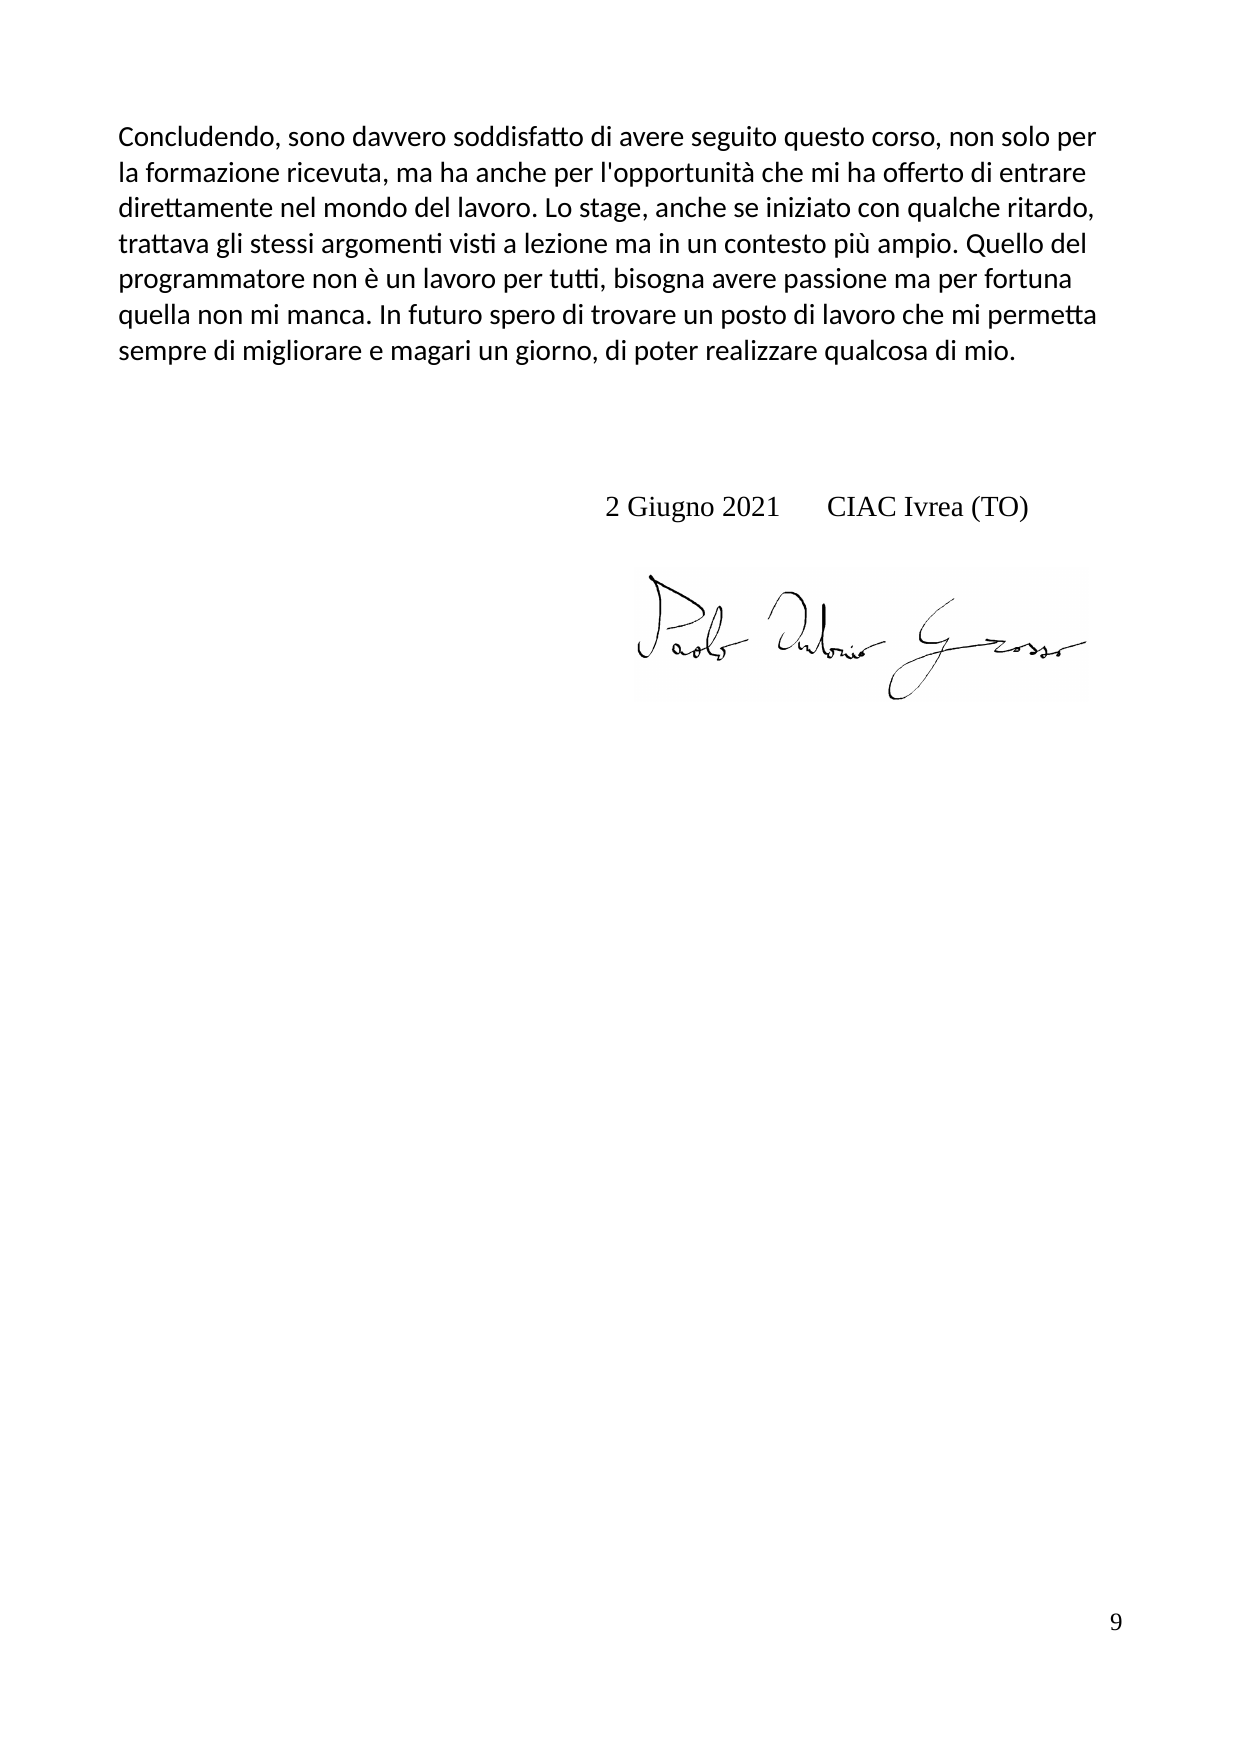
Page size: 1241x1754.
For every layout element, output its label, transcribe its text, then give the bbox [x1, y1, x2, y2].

text Concludendo, sono davvero soddisfatto di avere seguito questo corso, non solo per la formazione ricevuta, ma ha anche per l'opportunità che mi ha offerto di entrare direttamente nel mondo del lavoro. Lo stage, anche se iniziato con qualche ritardo, trattava gli stessi argomenti visti a lezione ma in un contesto più ampio. Quello del programmatore non è un lavoro per tutti, bisogna avere passione ma per fortuna quella non mi manca. In futuro spero di trovare un posto di lavoro che mi permetta sempre di migliorare e magari un giorno, di poter realizzare qualcosa di mio. [118, 118, 1122, 367]
picture [633, 567, 1089, 702]
text 2 Giugno 2021 CIAC Ivrea (TO) [118, 489, 1122, 522]
